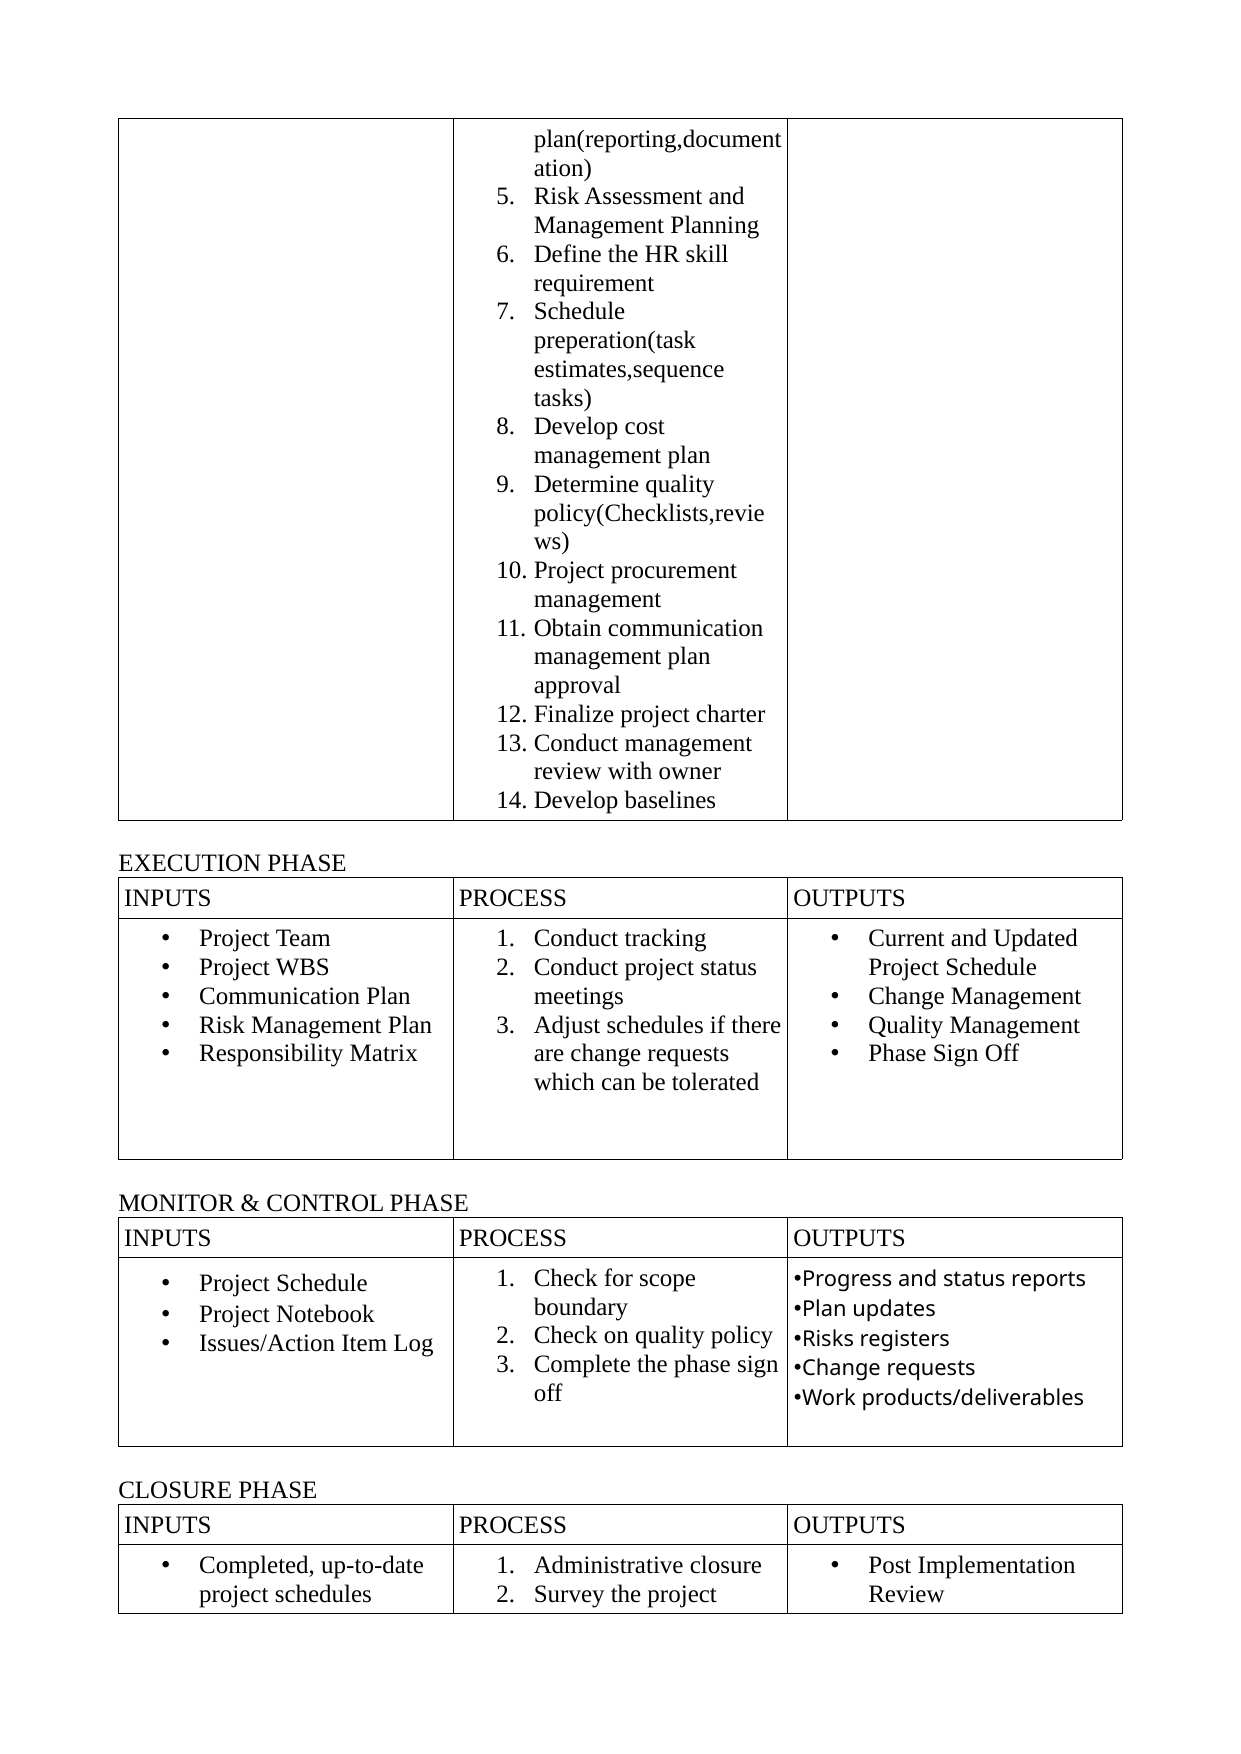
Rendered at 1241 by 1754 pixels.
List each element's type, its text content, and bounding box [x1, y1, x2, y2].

text MONITOR & CONTROL PHASE [118, 1188, 1122, 1217]
table_header PROCESS [454, 1505, 787, 1544]
table_header PROCESS [454, 1218, 787, 1257]
table_cell Check for scope boundary Check on quality policy Complete the phase sign off [454, 1258, 787, 1446]
text CLOSURE PHASE [118, 1475, 1122, 1504]
table_header OUTPUTS [788, 878, 1122, 918]
table_header INPUTS [119, 878, 453, 918]
table_cell Current and Updated Project Schedule Change Management Quality Management Phase Sign Off [788, 919, 1122, 1159]
table_cell Completed, up-to-date project schedules All project documentation Quality Checklists Phase Sign-offs, as appropriate [119, 1545, 453, 1613]
table_cell Conduct a Project Team Detailed Planning Meeting and Work Session Develop the Detailed WBS Develop The Responsibility Matrix(Who will be the reviewer,owner,approval) Develop communications plan(reporting,documentation) Risk Assessment and Management Planning Define the HR skill requirement Schedule preperation(task estimates,sequence tasks) Develop cost management plan Determine quality policy(Checklists,reviews) Project procurement management Obtain communication management plan approval Finalize project charter Conduct management review with owner Develop baselines [454, 119, 787, 820]
table_cell Post Implementation Review Performance Evaluations Lessons Learned Project Evaluation Delivery of Final Documentation Project Sign-Off Customer Satisfaction Survey [788, 1545, 1122, 1613]
table_header PROCESS [454, 878, 787, 918]
table_cell Administrative closure Survey the project participants(Performane evaluvations/Customer satisfaction survey) Conduct post implementations review Develop and record lessons learned Send and archive documents to repository Project celebration [454, 1545, 787, 1613]
table_cell Conduct tracking Conduct project status meetings Adjust schedules if there are change requests which can be tolerated [454, 919, 787, 1159]
table_cell •Progress and status reports •Plan updates •Risks registers •Change requests •Work products/deliverables [788, 1258, 1122, 1446]
table_header OUTPUTS [788, 1505, 1122, 1544]
table_header INPUTS [119, 1218, 453, 1257]
table_cell [119, 119, 453, 820]
text EXECUTION PHASE [118, 848, 1122, 877]
table_cell Project Team Project WBS Communication Plan Risk Management Plan Responsibility Matrix [119, 919, 453, 1159]
table_cell [788, 119, 1122, 820]
table_cell Project Schedule Project Notebook Issues/Action Item Log [119, 1258, 453, 1446]
table_header INPUTS [119, 1505, 453, 1544]
table_header OUTPUTS [788, 1218, 1122, 1257]
